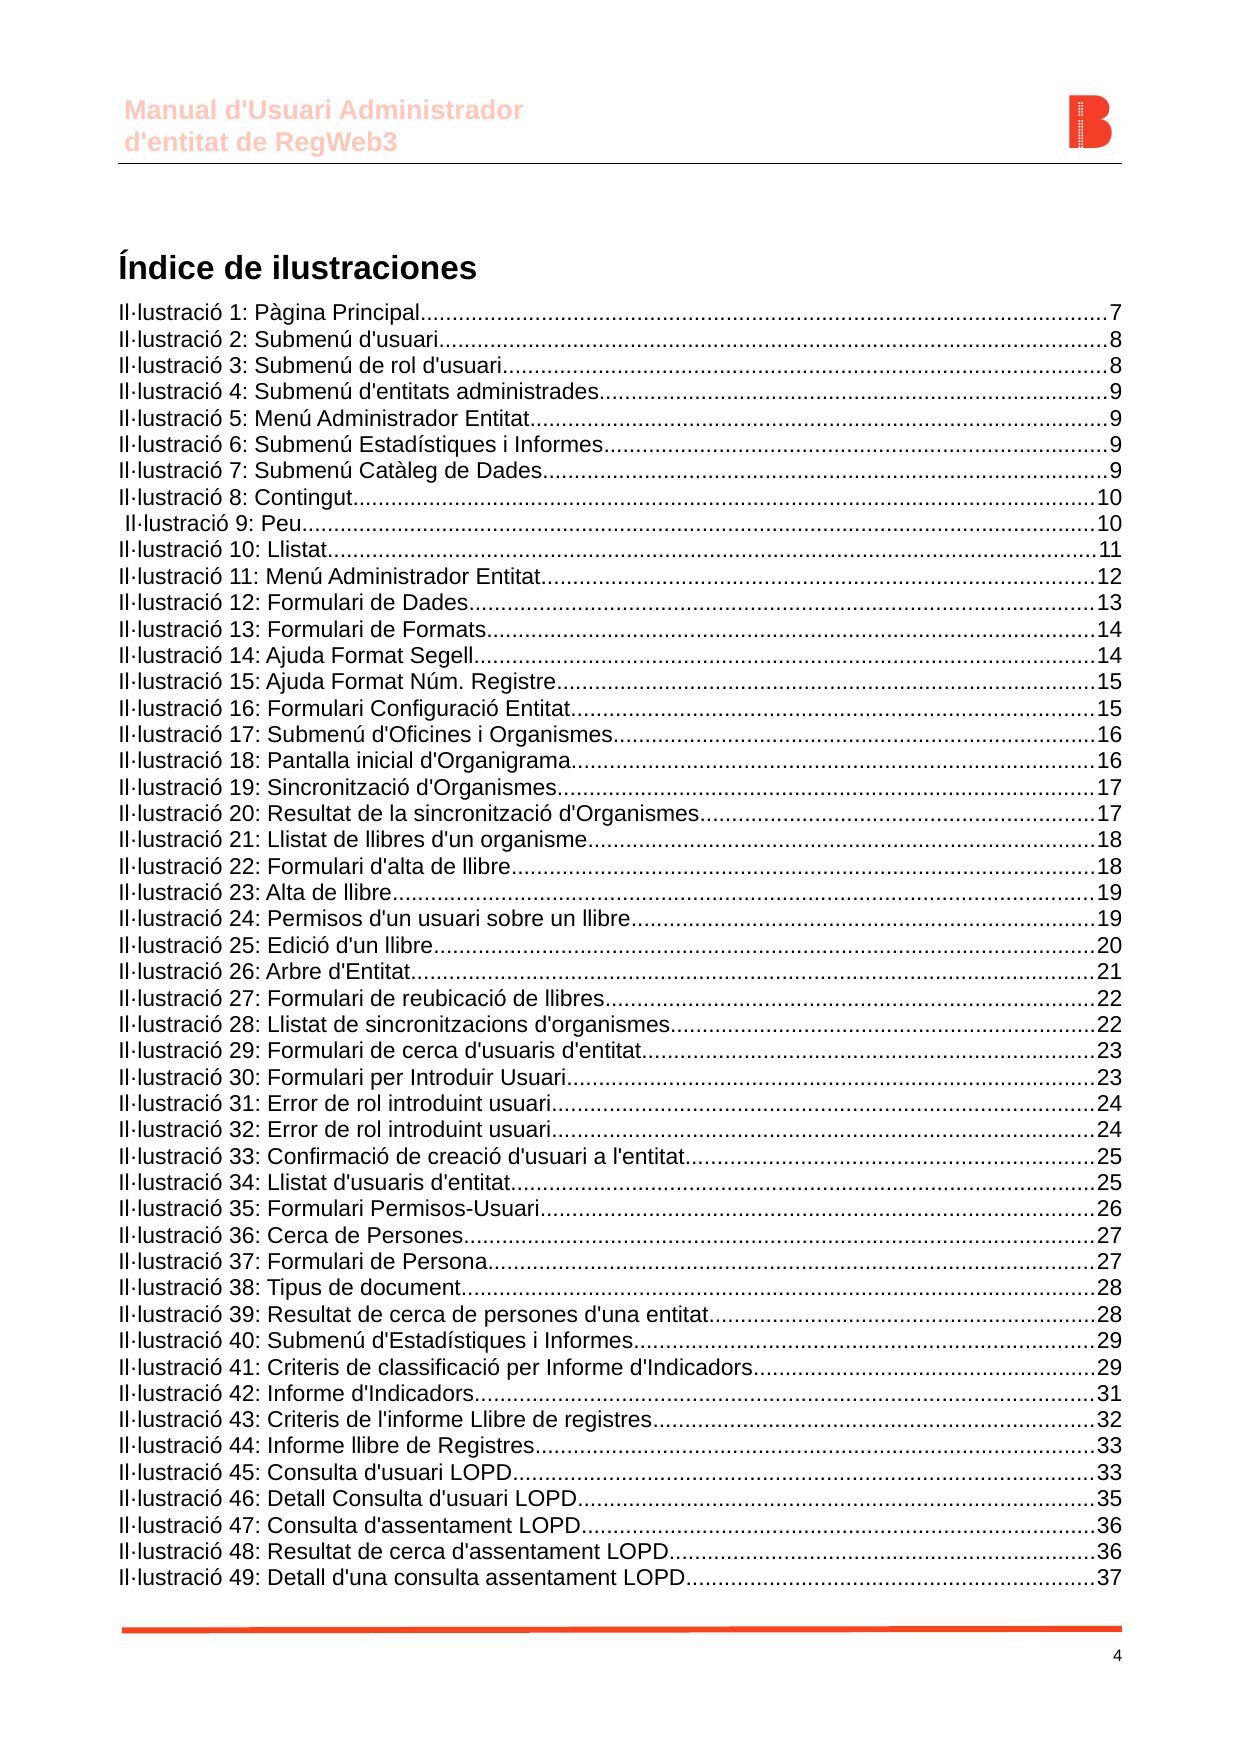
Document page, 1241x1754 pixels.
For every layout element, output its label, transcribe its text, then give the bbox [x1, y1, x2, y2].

text Il·lustració 5: Menú Administrador Entitat 9 [118, 405, 1122, 431]
text Il·lustració 27: Formulari de reubicació de llibres 22 [118, 984, 1122, 1011]
text Il·lustració 21: Llistat de llibres d'un organisme 18 [118, 826, 1122, 853]
text Il·lustració 17: Submenú d'Oficines i Organismes 16 [118, 721, 1122, 747]
text Il·lustració 6: Submenú Estadístiques i Informes 9 [118, 431, 1122, 457]
text Il·lustració 35: Formulari Permisos-Usuari 26 [118, 1195, 1122, 1222]
text Il·lustració 7: Submenú Catàleg de Dades 9 [118, 457, 1122, 484]
text Il·lustració 12: Formulari de Dades 13 [118, 589, 1122, 616]
text Il·lustració 41: Criteris de classificació per Informe d'Indicadors 29 [118, 1353, 1122, 1380]
text Il·lustració 2: Submenú d'usuari 8 [118, 326, 1122, 352]
text Il·lustració 22: Formulari d'alta de llibre 18 [118, 853, 1122, 879]
text Il·lustració 34: Llistat d'usuaris d'entitat 25 [118, 1169, 1122, 1195]
text Il·lustració 18: Pantalla inicial d'Organigrama 16 [118, 747, 1122, 774]
subtitle Índice de ilustraciones [118, 248, 1122, 287]
text Il·lustració 42: Informe d'Indicadors 31 [118, 1380, 1122, 1406]
text Il·lustració 32: Error de rol introduint usuari 24 [118, 1116, 1122, 1143]
text Il·lustració 43: Criteris de l'informe Llibre de registres 32 [118, 1406, 1122, 1432]
text Il·lustració 28: Llistat de sincronitzacions d'organismes 22 [118, 1011, 1122, 1037]
text Il·lustració 40: Submenú d'Estadístiques i Informes 29 [118, 1327, 1122, 1353]
text Il·lustració 47: Consulta d'assentament LOPD 36 [118, 1512, 1122, 1538]
text Il·lustració 14: Ajuda Format Segell 14 [118, 642, 1122, 668]
text Il·lustració 33: Confirmació de creació d'usuari a l'entitat 25 [118, 1143, 1122, 1169]
text Il·lustració 11: Menú Administrador Entitat 12 [118, 563, 1122, 589]
text Il·lustració 19: Sincronització d'Organismes 17 [118, 774, 1122, 800]
text Il·lustració 3: Submenú de rol d'usuari 8 [118, 352, 1122, 378]
text Il·lustració 38: Tipus de document 28 [118, 1274, 1122, 1301]
picture [1063, 94, 1117, 150]
text Il·lustració 45: Consulta d'usuari LOPD 33 [118, 1459, 1122, 1485]
text Il·lustració 29: Formulari de cerca d'usuaris d'entitat 23 [118, 1037, 1122, 1063]
text Il·lustració 16: Formulari Configuració Entitat 15 [118, 694, 1122, 721]
text Il·lustració 8: Contingut 10 [118, 484, 1122, 510]
text Il·lustració 4: Submenú d'entitats administrades 9 [118, 378, 1122, 405]
text Il·lustració 46: Detall Consulta d'usuari LOPD 35 [118, 1485, 1122, 1512]
text Il·lustració 20: Resultat de la sincronització d'Organismes 17 [118, 800, 1122, 826]
text Il·lustració 23: Alta de llibre 19 [118, 879, 1122, 905]
text Il·lustració 10: Llistat 11 [118, 536, 1122, 563]
text Il·lustració 48: Resultat de cerca d'assentament LOPD 36 [118, 1538, 1122, 1564]
text Il·lustració 13: Formulari de Formats 14 [118, 616, 1122, 642]
text Il·lustració 37: Formulari de Persona 27 [118, 1248, 1122, 1274]
text Il·lustració 25: Edició d'un llibre 20 [118, 932, 1122, 958]
text Il·lustració 30: Formulari per Introduir Usuari 23 [118, 1063, 1122, 1090]
text Il·lustració 26: Arbre d'Entitat 21 [118, 958, 1122, 984]
text Il·lustració 44: Informe llibre de Registres 33 [118, 1432, 1122, 1459]
text Il·lustració 24: Permisos d'un usuari sobre un llibre 19 [118, 905, 1122, 932]
text Il·lustració 36: Cerca de Persones 27 [118, 1222, 1122, 1248]
text Il·lustració 1: Pàgina Principal 7 [118, 299, 1122, 326]
text Il·lustració 15: Ajuda Format Núm. Registre 15 [118, 668, 1122, 694]
text Il·lustració 39: Resultat de cerca de persones d'una entitat 28 [118, 1301, 1122, 1327]
text Il·lustració 31: Error de rol introduint usuari 24 [118, 1090, 1122, 1116]
text Il·lustració 49: Detall d'una consulta assentament LOPD 37 [118, 1564, 1122, 1591]
text Il·lustració 9: Peu 10 [118, 510, 1122, 536]
